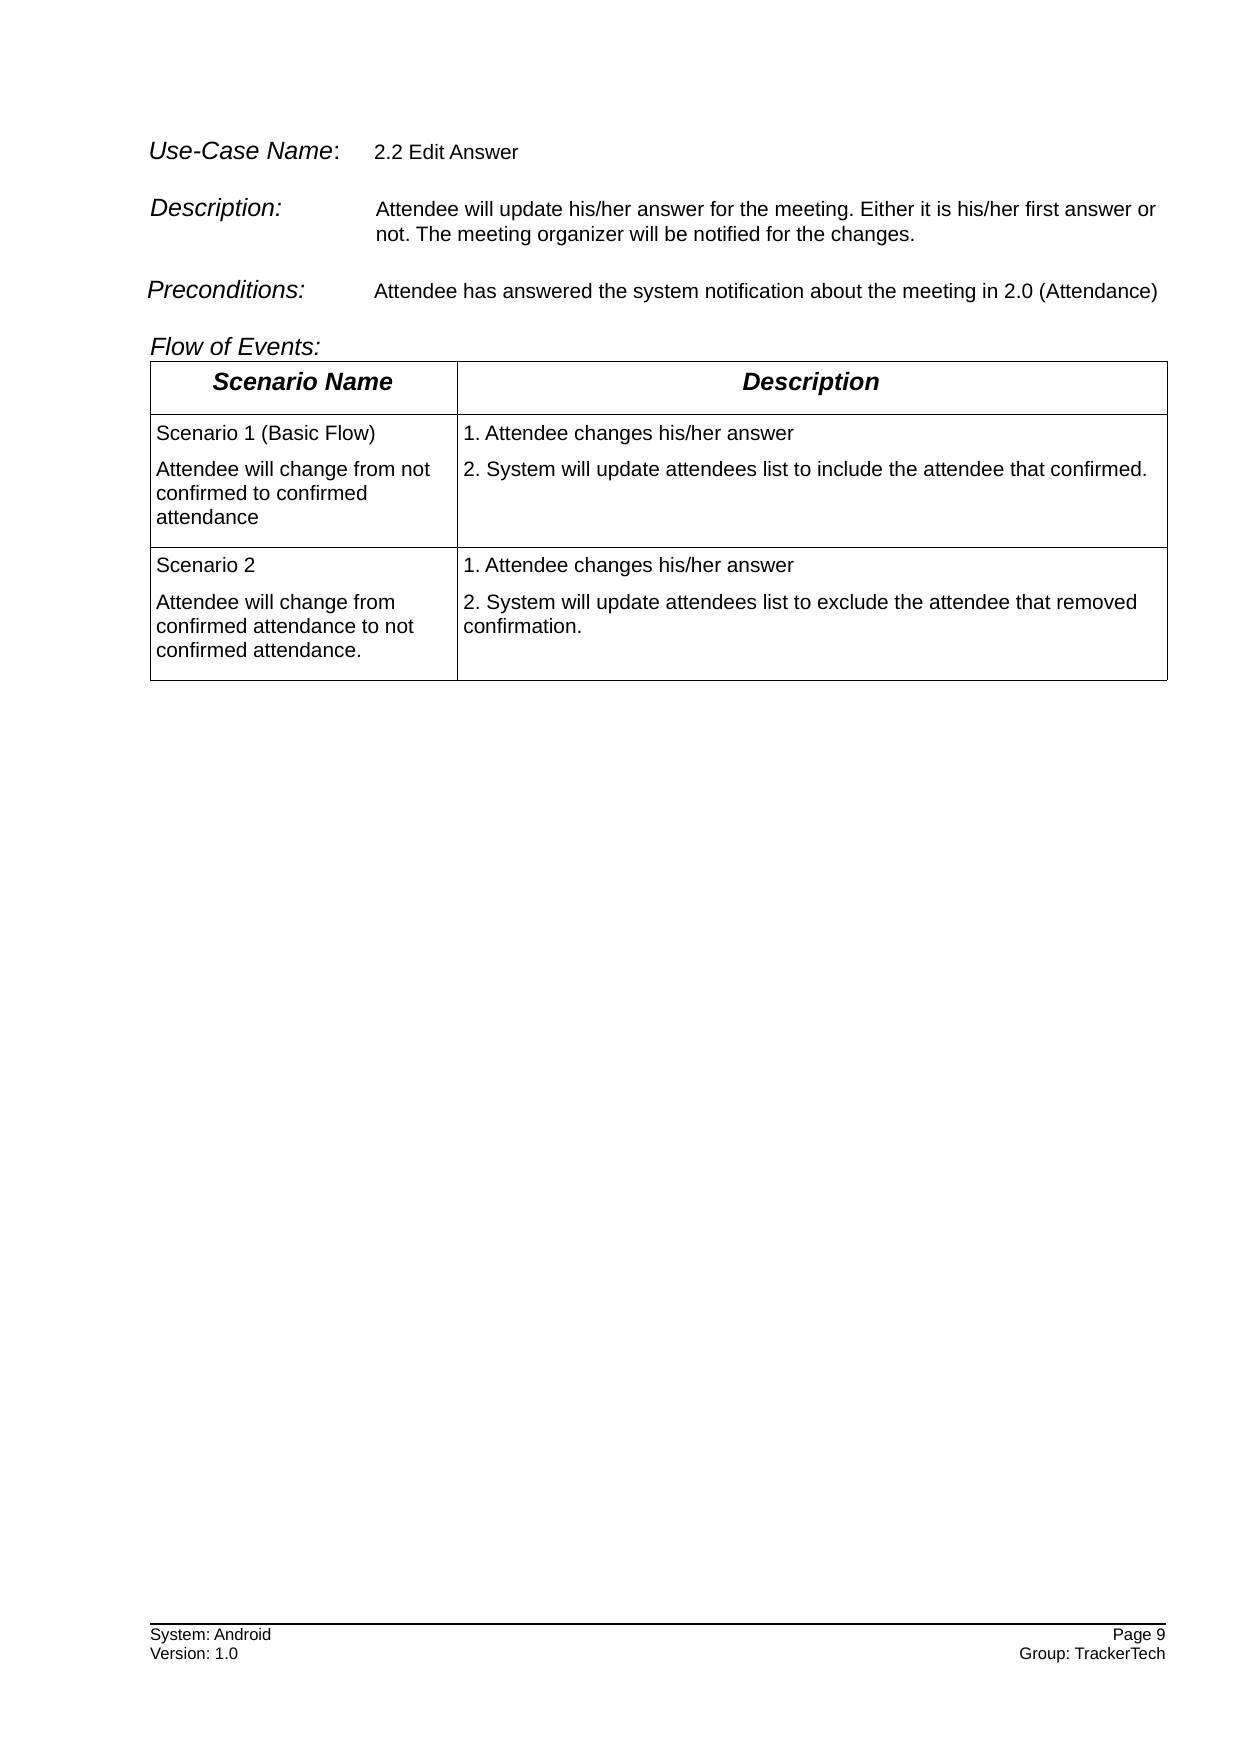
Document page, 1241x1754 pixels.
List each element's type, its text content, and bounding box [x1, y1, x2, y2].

table_cell Scenario 1 (Basic Flow) Attendee will change from not confirmed to confirmed attendance [151, 415, 457, 547]
text Preconditions: Attendee has answered the system notification about the meeting in 2.0 (Attendance) [147, 274, 1166, 303]
table_cell Scenario 2 Attendee will change from confirmed attendance to not confirmed attendance. [151, 548, 457, 680]
table_header Description [458, 362, 1167, 414]
text Use-Case Name: 2.2 Edit Answer [148, 136, 1166, 164]
text Flow of Events: [150, 332, 1166, 361]
table_cell 1. Attendee changes his/her answer 2. System will update attendees list to include the attendee that confirmed. [458, 415, 1167, 547]
text Description: Attendee will update his/her answer for the meeting. Either it is his/her first answer or not. The meeting organizer will be notified for the changes. [150, 193, 1166, 246]
table_header Scenario Name [151, 362, 457, 414]
table_cell 1. Attendee changes his/her answer 2. System will update attendees list to exclude the attendee that removed confirmation. [458, 548, 1167, 680]
